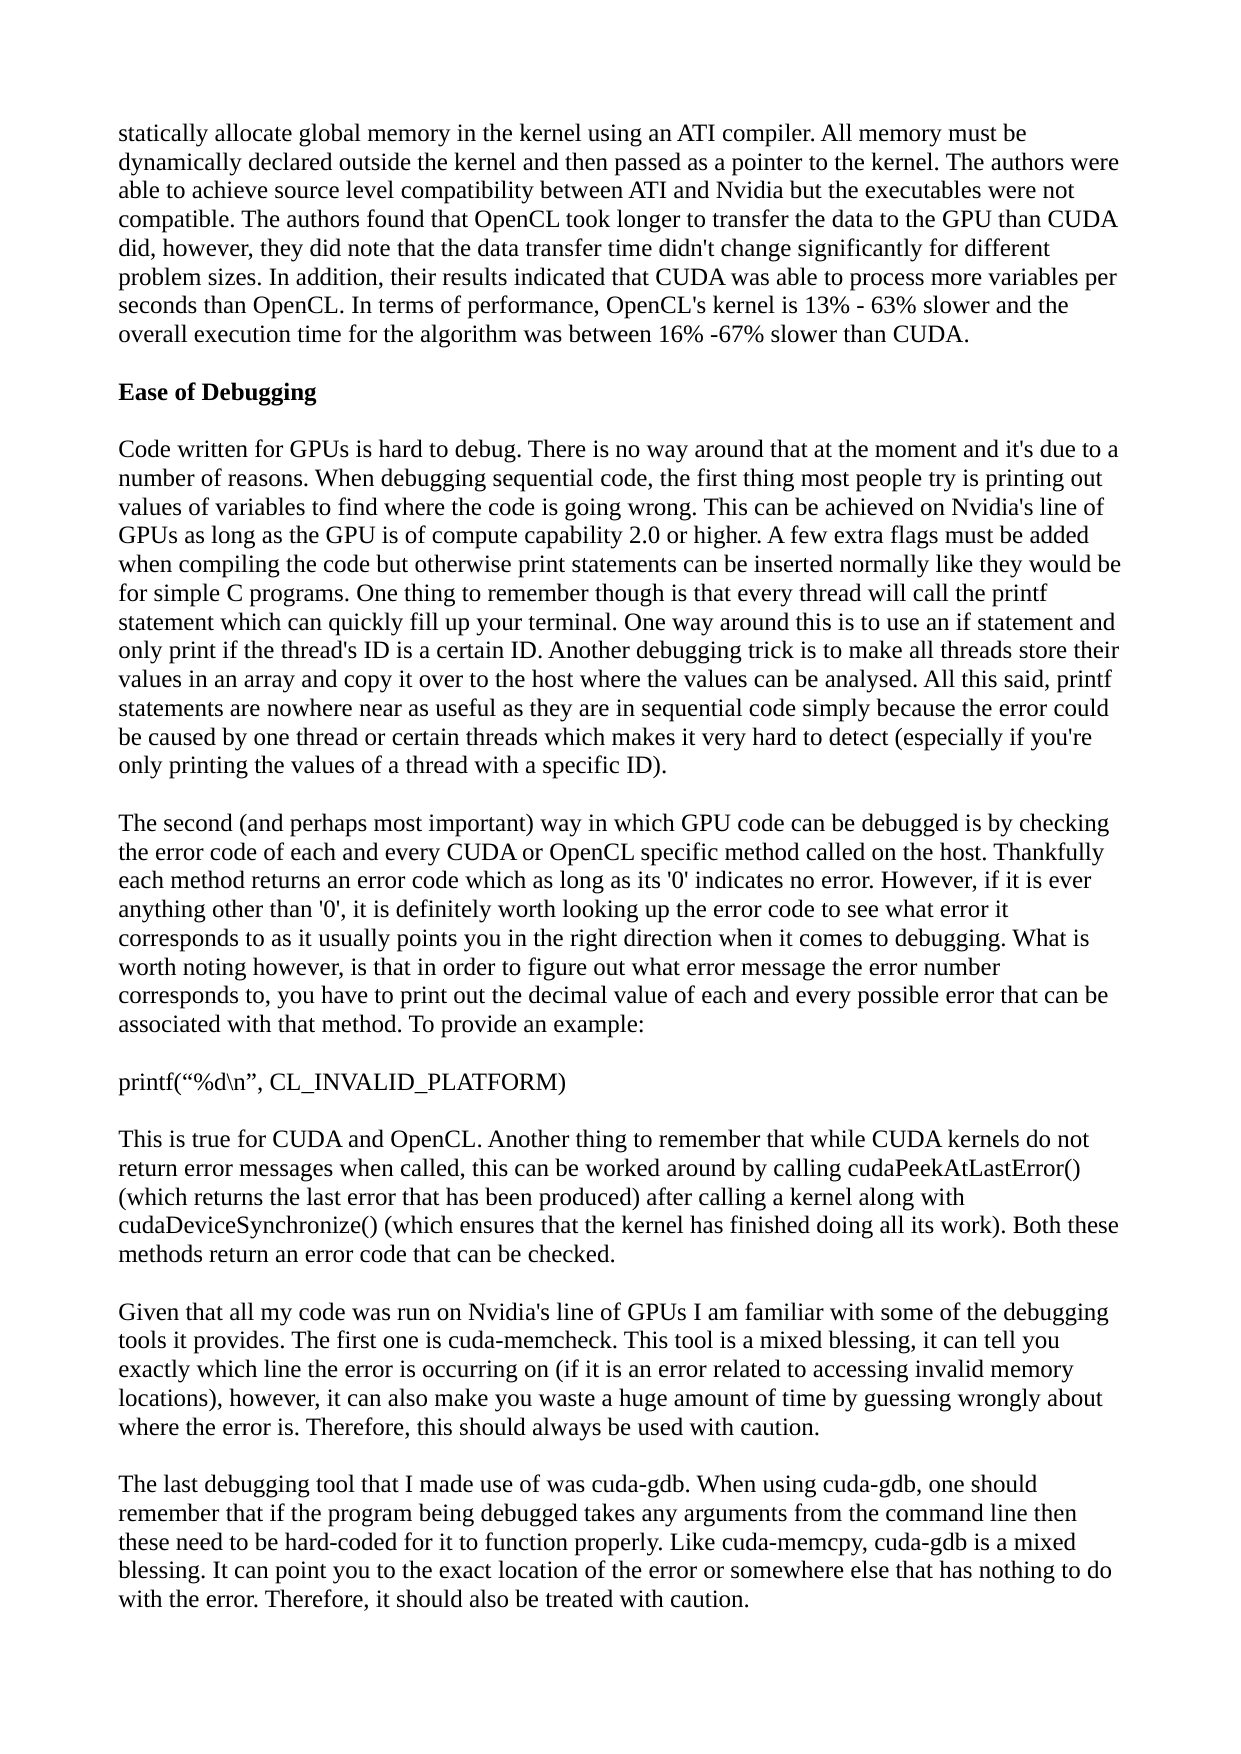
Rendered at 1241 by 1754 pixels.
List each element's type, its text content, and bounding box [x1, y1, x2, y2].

text Given that all my code was run on Nvidia's line of GPUs I am familiar with some of the debugging tools it provides. The first one is cuda-memcheck. This tool is a mixed blessing, it can tell you exactly which line the error is occurring on (if it is an error related to accessing invalid memory locations), however, it can also make you waste a huge amount of time by guessing wrongly about where the error is. Therefore, this should always be used with caution. [118, 1297, 1122, 1441]
text printf(“%d\n”, CL_INVALID_PLATFORM) [118, 1067, 1122, 1096]
text statically allocate global memory in the kernel using an ATI compiler. All memory must be dynamically declared outside the kernel and then passed as a pointer to the kernel. The authors were able to achieve source level compatibility between ATI and Nvidia but the executables were not compatible. The authors found that OpenCL took longer to transfer the data to the GPU than CUDA did, however, they did note that the data transfer time didn't change significantly for different problem sizes. In addition, their results indicated that CUDA was able to process more variables per seconds than OpenCL. In terms of performance, OpenCL's kernel is 13% - 63% slower and the overall execution time for the algorithm was between 16% -67% slower than CUDA. [118, 118, 1122, 348]
text The last debugging tool that I made use of was cuda-gdb. When using cuda-gdb, one should remember that if the program being debugged takes any arguments from the command line then these need to be hard-coded for it to function properly. Like cuda-memcpy, cuda-gdb is a mixed blessing. It can point you to the exact location of the error or somewhere else that has nothing to do with the error. Therefore, it should also be treated with caution. [118, 1469, 1122, 1613]
text The second (and perhaps most important) way in which GPU code can be debugged is by checking the error code of each and every CUDA or OpenCL specific method called on the host. Thankfully each method returns an error code which as long as its '0' indicates no error. However, if it is ever anything other than '0', it is definitely worth looking up the error code to see what error it corresponds to as it usually points you in the right direction when it comes to debugging. What is worth noting however, is that in order to figure out what error message the error number corresponds to, you have to print out the decimal value of each and every possible error that can be associated with that method. To provide an example: [118, 808, 1122, 1038]
text Ease of Debugging [118, 377, 1122, 406]
text This is true for CUDA and OpenCL. Another thing to remember that while CUDA kernels do not return error messages when called, this can be worked around by calling cudaPeekAtLastError() (which returns the last error that has been produced) after calling a kernel along with cudaDeviceSynchronize() (which ensures that the kernel has finished doing all its work). Both these methods return an error code that can be checked. [118, 1124, 1122, 1268]
text Code written for GPUs is hard to debug. There is no way around that at the moment and it's due to a number of reasons. When debugging sequential code, the first thing most people try is printing out values of variables to find where the code is going wrong. This can be achieved on Nvidia's line of GPUs as long as the GPU is of compute capability 2.0 or higher. A few extra flags must be added when compiling the code but otherwise print statements can be inserted normally like they would be for simple C programs. One thing to remember though is that every thread will call the printf statement which can quickly fill up your terminal. One way around this is to use an if statement and only print if the thread's ID is a certain ID. Another debugging trick is to make all threads store their values in an array and copy it over to the host where the values can be analysed. All this said, printf statements are nowhere near as useful as they are in sequential code simply because the error could be caused by one thread or certain threads which makes it very hard to detect (especially if you're only printing the values of a thread with a specific ID). [118, 434, 1122, 779]
